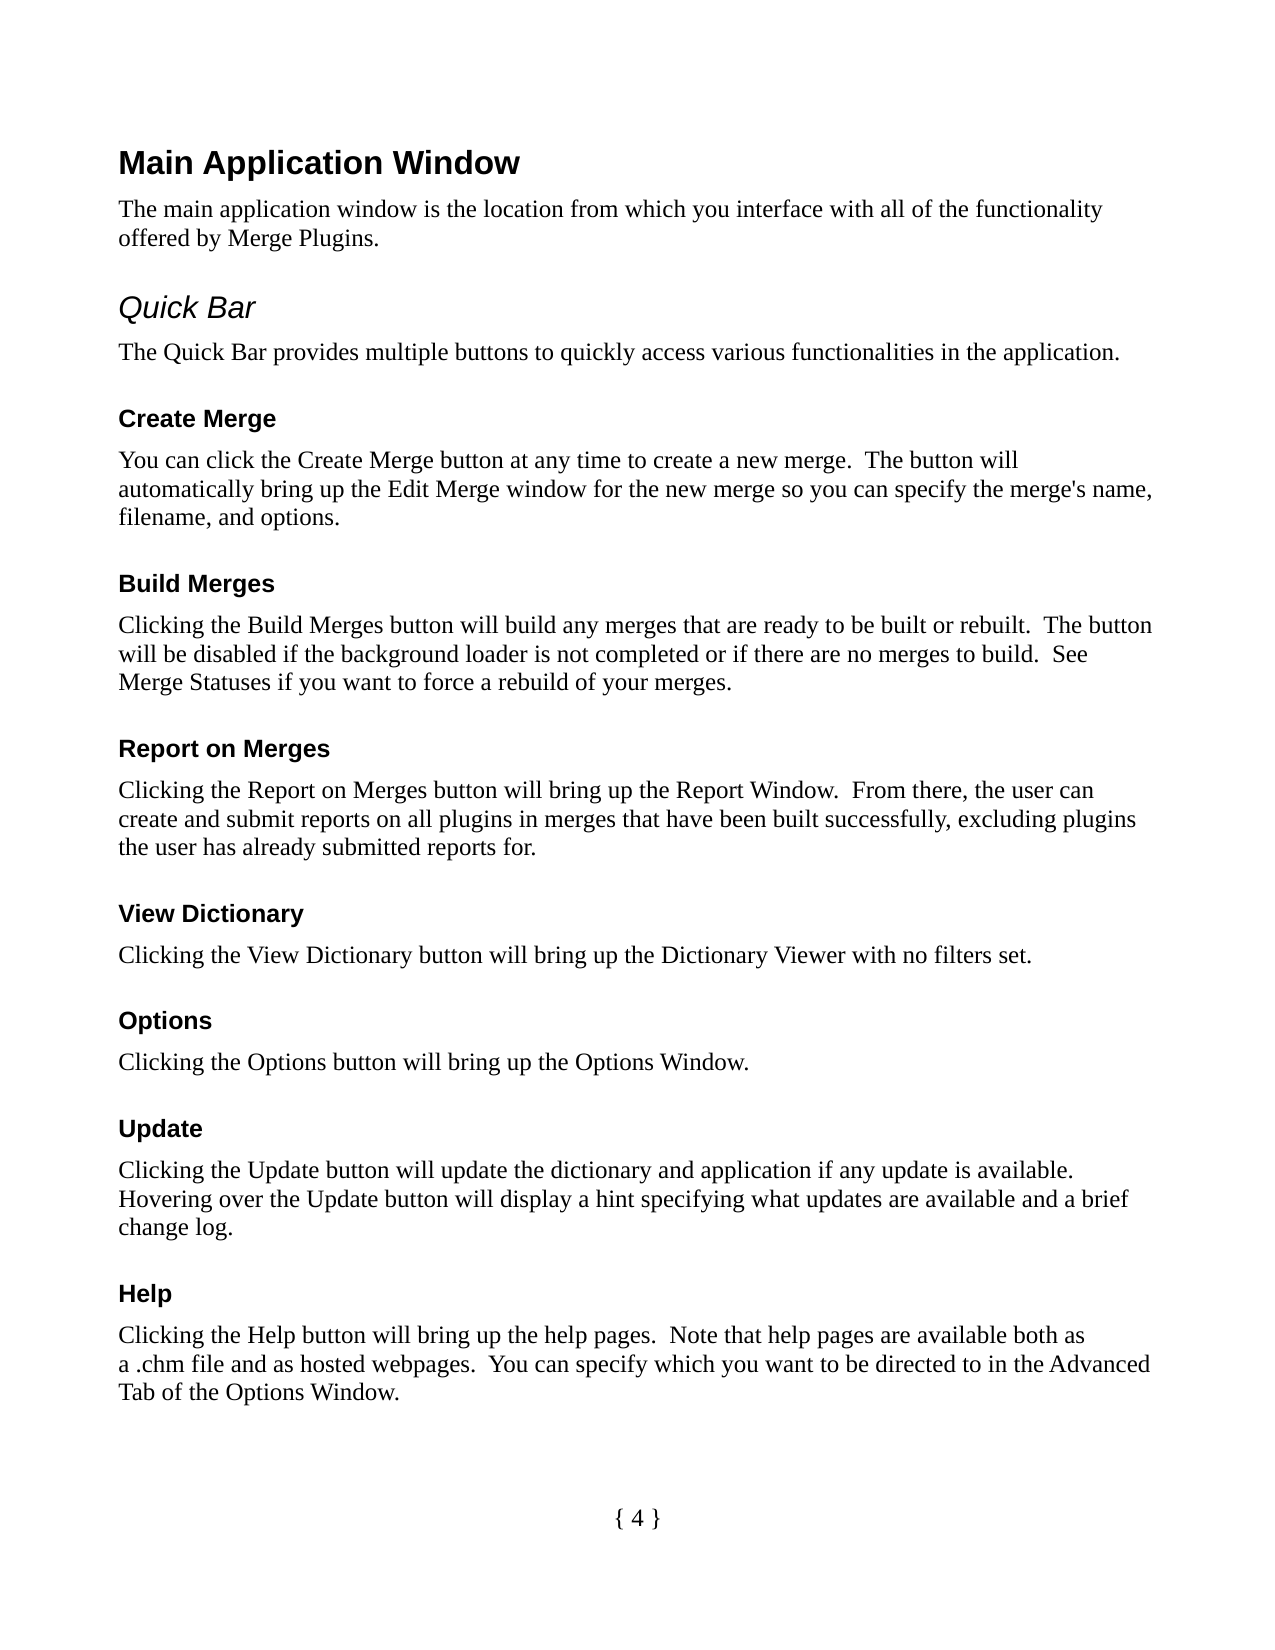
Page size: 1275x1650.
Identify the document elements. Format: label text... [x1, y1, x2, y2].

subtitle Create Merge [118, 404, 1157, 432]
text Clicking the Help button will bring up the help pages. Note that help pages are available both as a .chm file and as hosted webpages. You can specify which you want to be directed to in the Advanced Tab of the Options Window. [118, 1320, 1157, 1406]
subtitle Report on Merges [118, 734, 1157, 762]
text You can click the Create Merge button at any time to create a new merge. The button will automatically bring up the Edit Merge window for the new merge so you can specify the merge's name, filename, and options. [118, 445, 1157, 531]
text Clicking the Build Merges button will build any merges that are ready to be built or rebuilt. The button will be disabled if the background loader is not completed or if there are no merges to build. See Merge Statuses if you want to force a rebuild of your merges. [118, 610, 1157, 696]
text The Quick Bar provides multiple buttons to quickly access various functionalities in the application. [118, 337, 1157, 366]
subtitle Quick Bar [118, 289, 1157, 325]
text Clicking the Report on Merges button will bring up the Report Window. From there, the user can create and submit reports on all plugins in merges that have been built successfully, excluding plugins the user has already submitted reports for. [118, 775, 1157, 861]
text The main application window is the location from which you interface with all of the functionality offered by Merge Plugins. [118, 194, 1157, 252]
subtitle Help [118, 1279, 1157, 1307]
text Clicking the Update button will update the dictionary and application if any update is available. Hovering over the Update button will display a hint specifying what updates are available and a brief change log. [118, 1155, 1157, 1241]
subtitle Main Application Window [118, 143, 1157, 182]
subtitle Options [118, 1006, 1157, 1035]
subtitle View Dictionary [118, 899, 1157, 927]
text Clicking the Options button will bring up the Options Window. [118, 1047, 1157, 1076]
text Clicking the View Dictionary button will bring up the Dictionary Viewer with no filters set. [118, 940, 1157, 969]
subtitle Update [118, 1114, 1157, 1142]
subtitle Build Merges [118, 569, 1157, 597]
